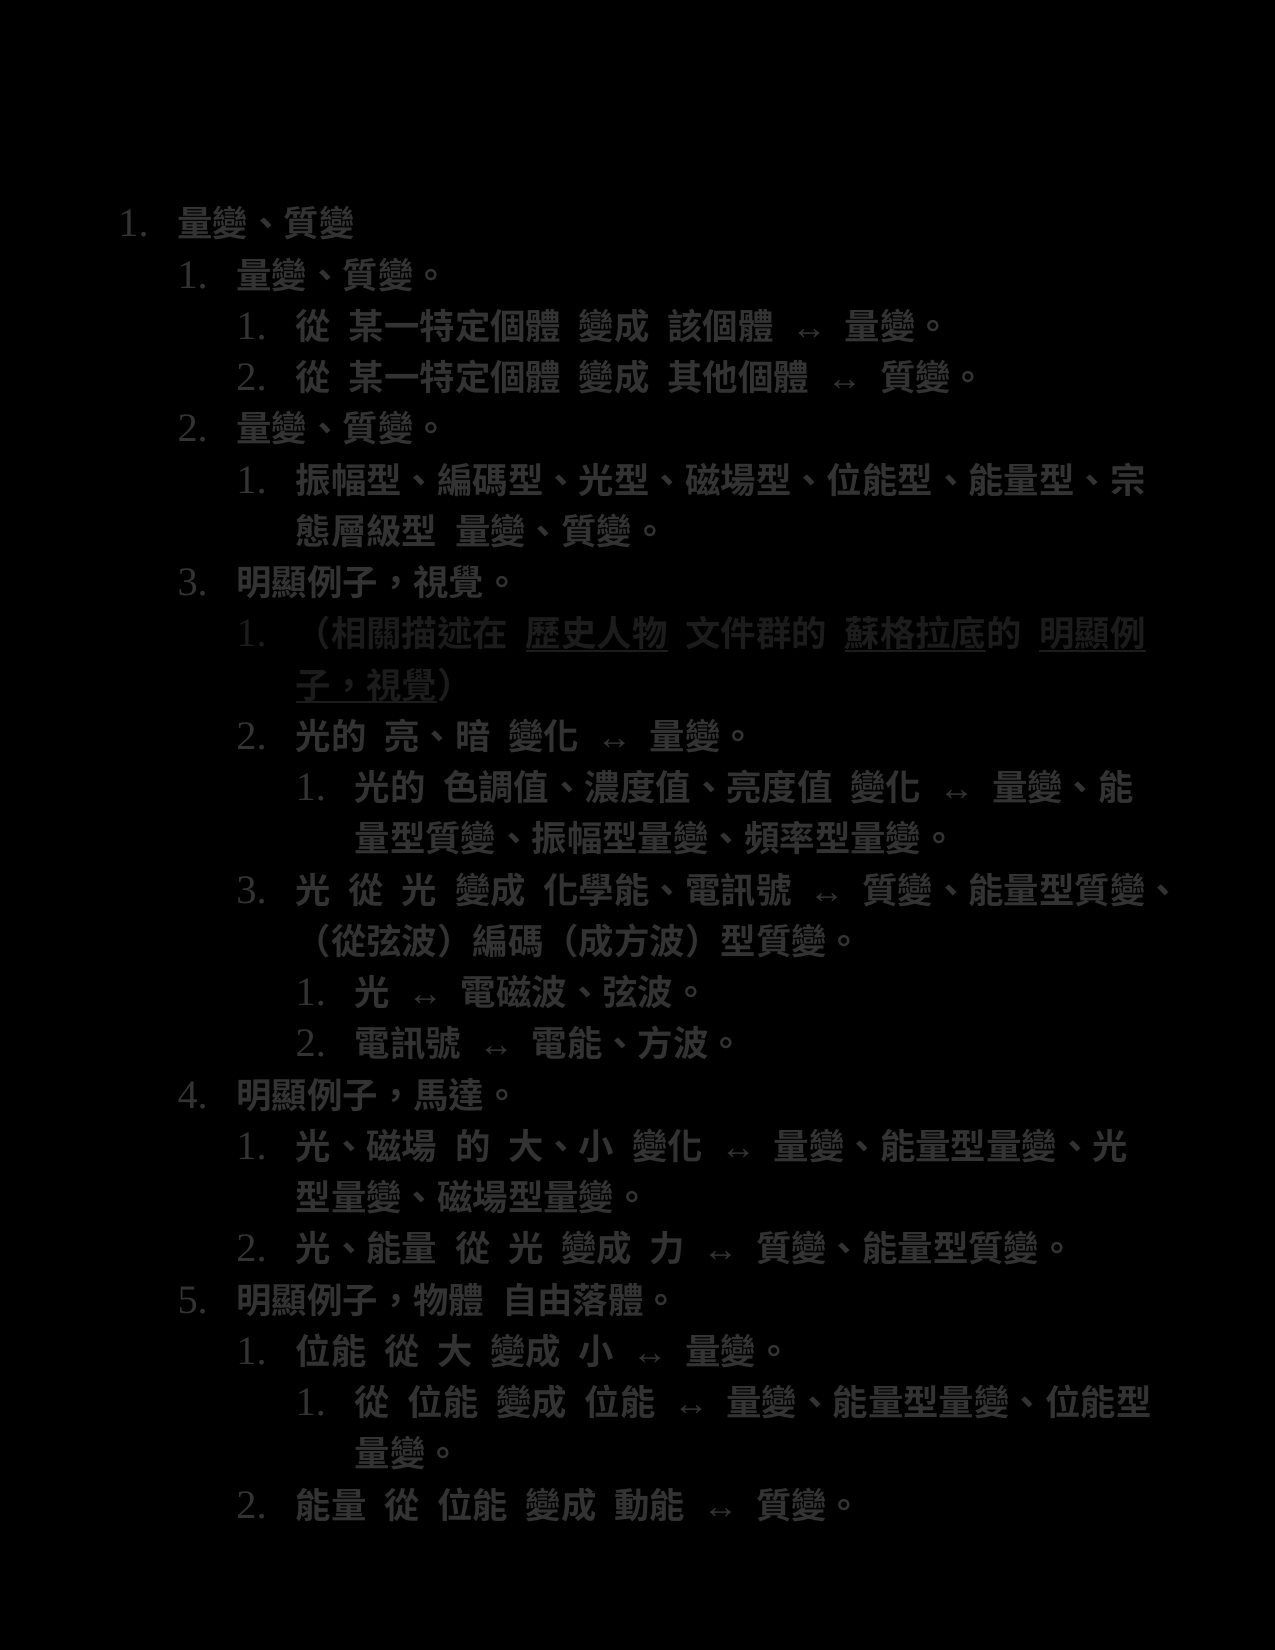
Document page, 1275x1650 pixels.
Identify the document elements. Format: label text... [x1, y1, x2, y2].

list 量變、質變。 [177, 401, 1157, 452]
list 光的 亮、暗 變化 ↔ 量變。 [236, 708, 1157, 759]
list 明顯例子，馬達。 [177, 1067, 1157, 1118]
list 位能 從 大 變成 小 ↔ 量變。 [236, 1323, 1157, 1374]
list 從 某一特定個體 變成 該個體 ↔ 量變。 [236, 298, 1157, 349]
list 從 某一特定個體 變成 其他個體 ↔ 質變。 [236, 349, 1157, 401]
list 電訊號 ↔ 電能、方波。 [295, 1016, 1157, 1067]
list 光、磁場 的 大、小 變化 ↔ 量變、能量型量變、光型量變、磁場型量變。 [236, 1118, 1157, 1221]
list 從 位能 變成 位能 ↔ 量變、能量型量變、位能型量變。 [295, 1374, 1157, 1477]
list 光 ↔ 電磁波、弦波。 [295, 964, 1157, 1016]
list 量變、質變。 [177, 247, 1157, 298]
list 明顯例子，物體 自由落體。 [177, 1272, 1157, 1323]
list 能量 從 位能 變成 動能 ↔ 質變。 [236, 1477, 1157, 1528]
list 光、能量 從 光 變成 力 ↔ 質變、能量型質變。 [236, 1221, 1157, 1272]
list （相關描述在 歷史人物 文件群的 蘇格拉底的 明顯例子，視覺） [236, 606, 1157, 708]
list 光的 色調值、濃度值、亮度值 變化 ↔ 量變、能量型質變、振幅型量變、頻率型量變。 [295, 759, 1157, 862]
list 振幅型、編碼型、光型、磁場型、位能型、能量型、宗態層級型 量變、質變。 [236, 452, 1157, 554]
list 量變、質變 [118, 196, 1157, 247]
list 明顯例子，視覺。 [177, 554, 1157, 606]
list 光 從 光 變成 化學能、電訊號 ↔ 質變、能量型質變、（從弦波）編碼（成方波）型質變。 [236, 862, 1157, 964]
